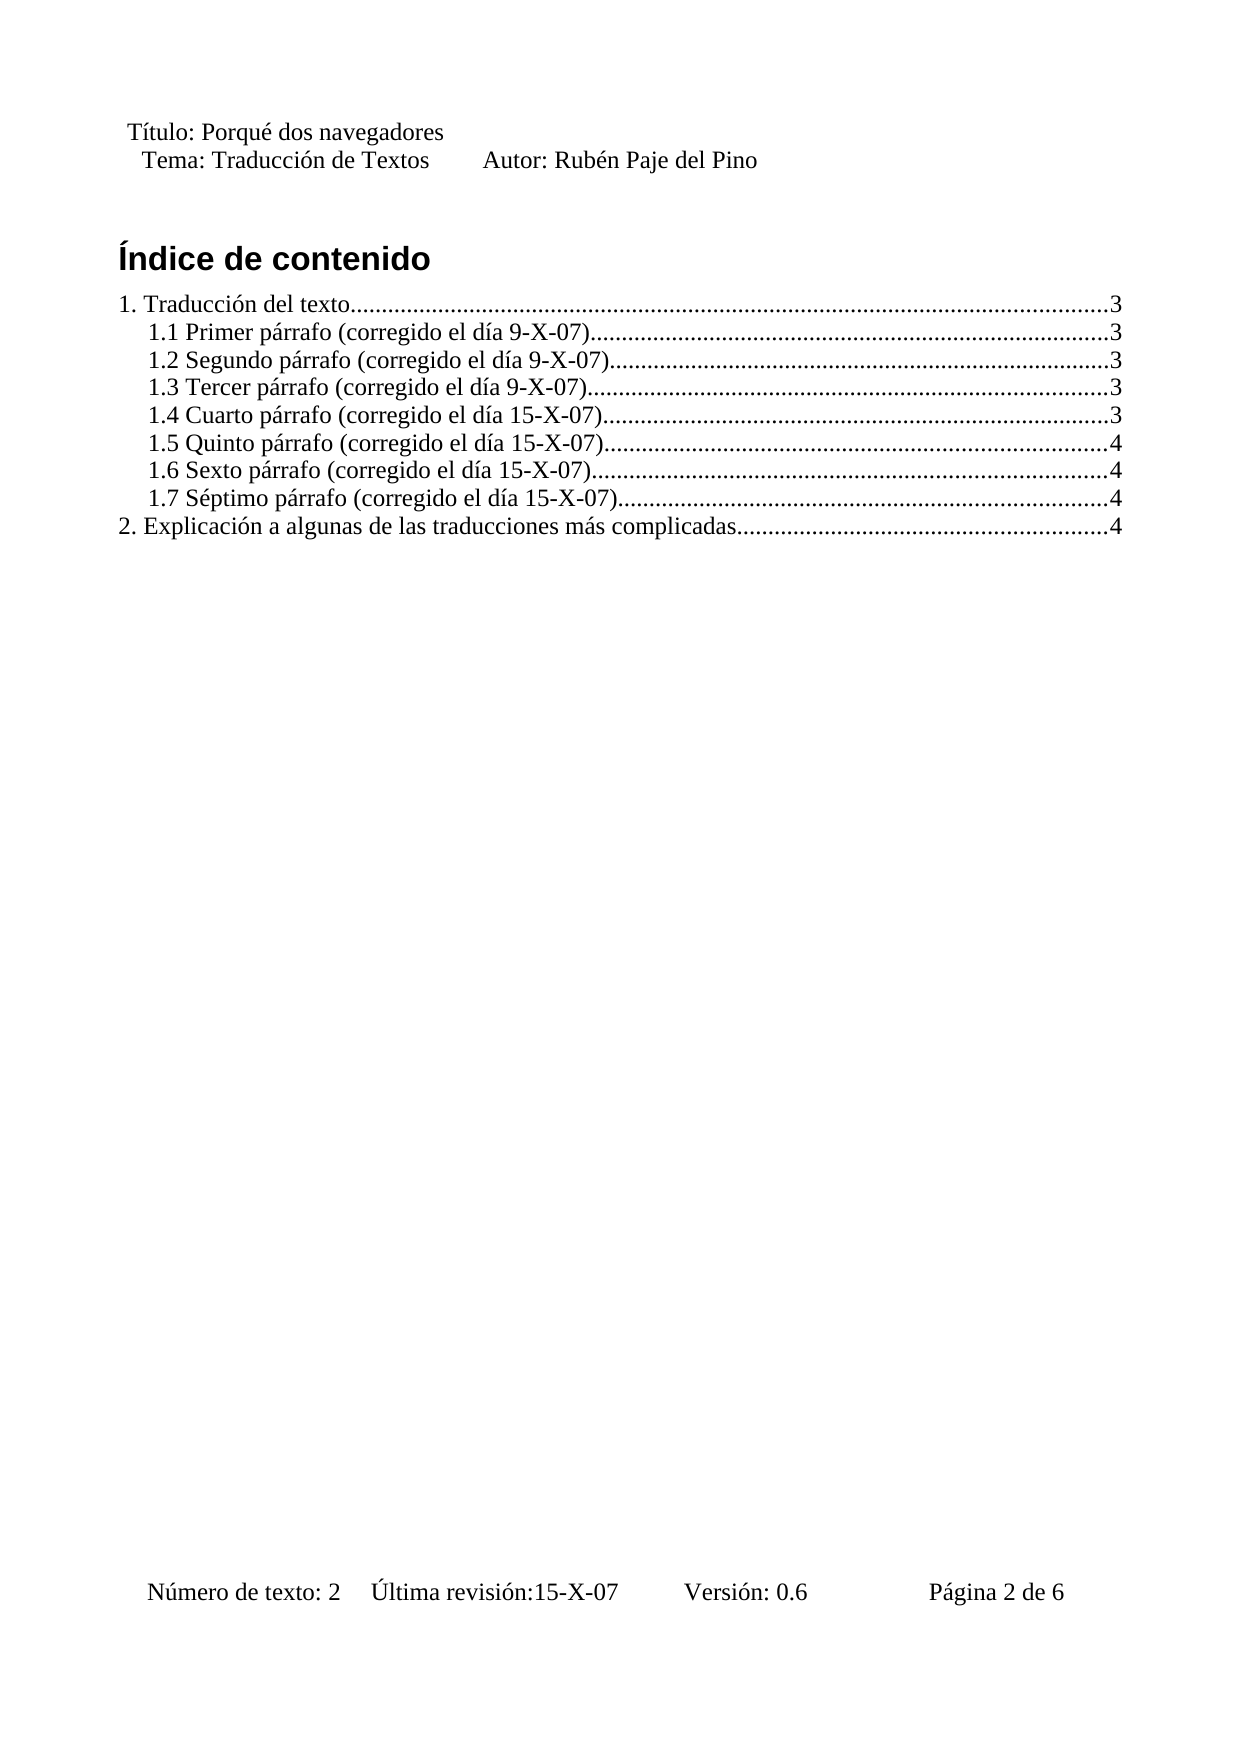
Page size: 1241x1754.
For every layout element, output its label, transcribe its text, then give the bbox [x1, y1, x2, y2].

text 1.1 Primer párrafo (corregido el día 9-X-07) 3 [148, 318, 1122, 346]
text 1.2 Segundo párrafo (corregido el día 9-X-07) 3 [148, 346, 1122, 373]
subtitle Índice de contenido [118, 241, 1122, 278]
text 1.3 Tercer párrafo (corregido el día 9-X-07) 3 [148, 373, 1122, 401]
text 2. Explicación a algunas de las traducciones más complicadas 4 [118, 512, 1122, 540]
text 1.7 Séptimo párrafo (corregido el día 15-X-07) 4 [148, 484, 1122, 512]
text 1.4 Cuarto párrafo (corregido el día 15-X-07) 3 [148, 401, 1122, 429]
text 1.5 Quinto párrafo (corregido el día 15-X-07) 4 [148, 429, 1122, 457]
text 1.6 Sexto párrafo (corregido el día 15-X-07) 4 [148, 457, 1122, 484]
text 1. Traducción del texto 3 [118, 290, 1122, 318]
